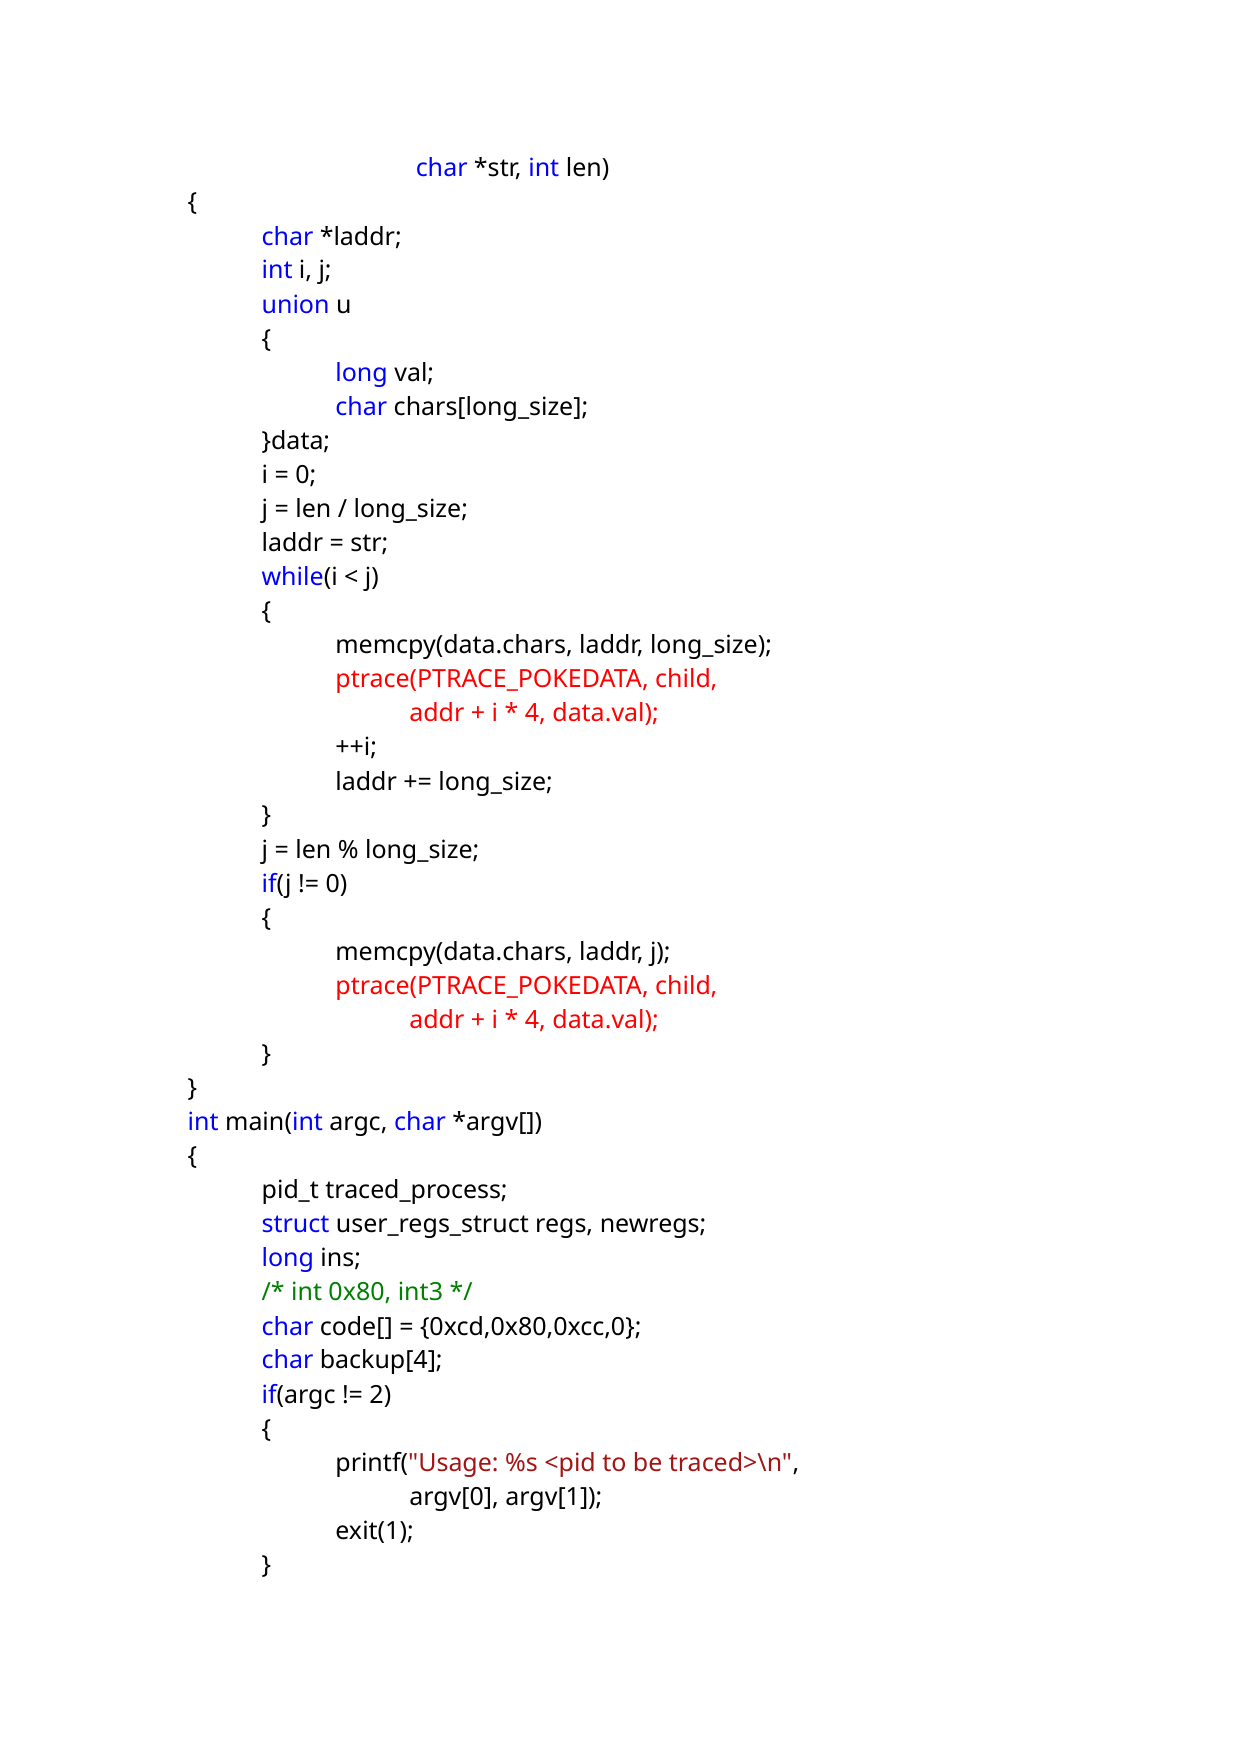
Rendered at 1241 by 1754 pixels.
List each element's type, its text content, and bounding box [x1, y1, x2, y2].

text struct user_regs_struct regs, newregs; [187, 1206, 1053, 1240]
text { [187, 320, 1053, 354]
text memcpy(data.chars, laddr, long_size); [187, 627, 1053, 661]
text laddr = str; [187, 525, 1053, 559]
text { [187, 184, 1053, 218]
text if(j != 0) [187, 865, 1053, 899]
text ptrace(PTRACE_POKEDATA, child, [187, 967, 1053, 1002]
text } [187, 1547, 1053, 1581]
text int i, j; [187, 252, 1053, 286]
text } [187, 1070, 1053, 1104]
text char *laddr; [187, 218, 1053, 252]
text { [187, 1138, 1053, 1172]
text while(i < j) [187, 559, 1053, 593]
text long val; [187, 354, 1053, 388]
text { [187, 899, 1053, 933]
text char code[] = {0xcd,0x80,0xcc,0}; [187, 1308, 1053, 1342]
text i = 0; [187, 457, 1053, 491]
text ++i; [187, 729, 1053, 763]
text addr + i * 4, data.val); [187, 1002, 1053, 1036]
text { [187, 1410, 1053, 1444]
text union u [187, 286, 1053, 320]
text if(argc != 2) [187, 1376, 1053, 1410]
text } [187, 1036, 1053, 1070]
text laddr += long_size; [187, 763, 1053, 797]
text ptrace(PTRACE_POKEDATA, child, [187, 661, 1053, 695]
text }data; [187, 422, 1053, 457]
text addr + i * 4, data.val); [187, 695, 1053, 729]
text char backup[4]; [187, 1342, 1053, 1376]
text j = len / long_size; [187, 491, 1053, 525]
text j = len % long_size; [187, 831, 1053, 865]
text char chars[long_size]; [187, 388, 1053, 422]
text memcpy(data.chars, laddr, j); [187, 933, 1053, 967]
text } [187, 797, 1053, 831]
text int main(int argc, char *argv[]) [187, 1104, 1053, 1138]
text /* int 0x80, int3 */ [187, 1274, 1053, 1308]
text pid_t traced_process; [187, 1172, 1053, 1206]
text { [187, 593, 1053, 627]
text exit(1); [187, 1512, 1053, 1547]
text argv[0], argv[1]); [187, 1478, 1053, 1512]
text printf("Usage: %s <pid to be traced>\n", [187, 1444, 1053, 1478]
text long ins; [187, 1240, 1053, 1274]
text char *str, int len) [187, 150, 1053, 184]
